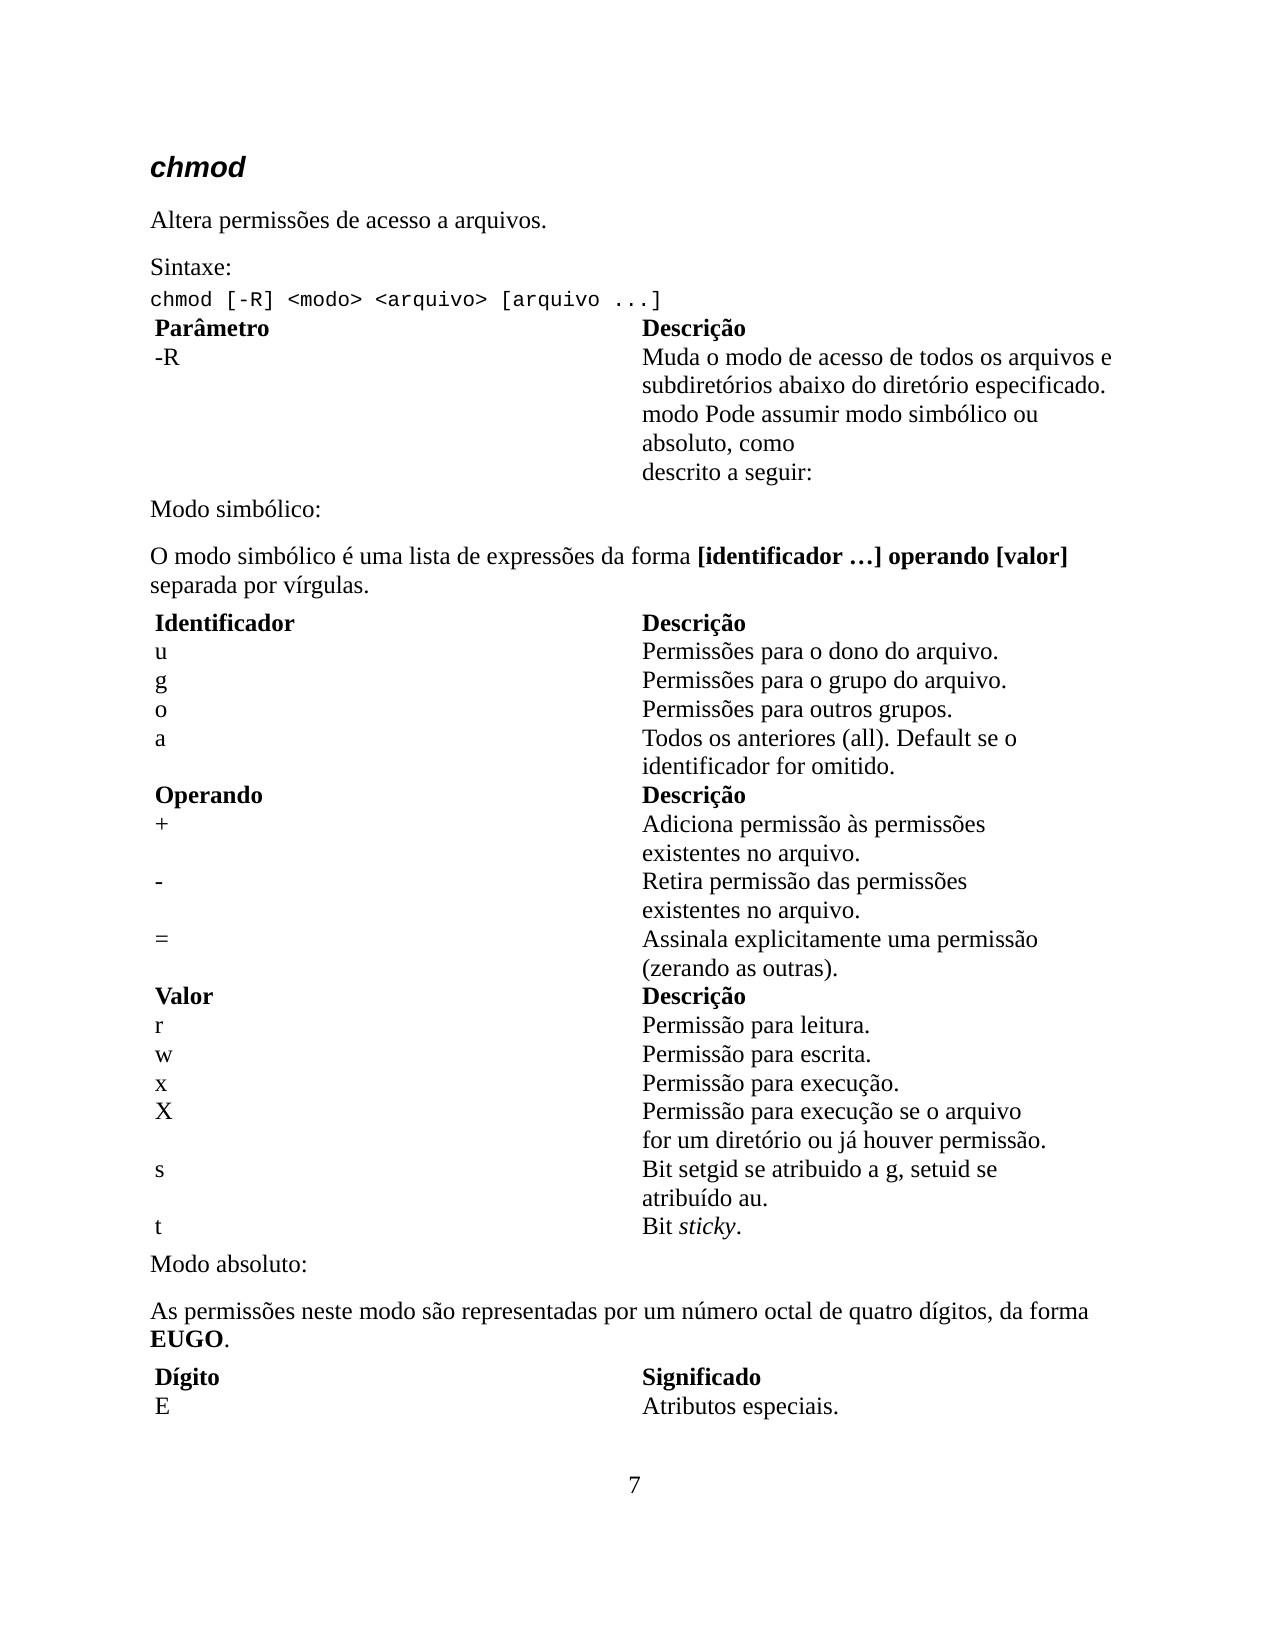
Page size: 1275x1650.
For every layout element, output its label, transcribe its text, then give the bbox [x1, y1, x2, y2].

table_cell Atributos especiais. [638, 1391, 1125, 1420]
table_header Valor [150, 981, 637, 1010]
table_cell [150, 895, 637, 924]
table_cell [150, 1183, 637, 1211]
table_cell for um diretório ou já houver permissão. [638, 1125, 1125, 1154]
text Sintaxe: [150, 252, 1125, 280]
text chmod [-R] <modo> <arquivo> [arquivo ...] [150, 289, 1125, 313]
table_cell X [150, 1096, 637, 1125]
table_cell [150, 751, 637, 780]
table_cell Assinala explicitamente uma permissão [638, 924, 1125, 953]
table_cell a [150, 723, 637, 751]
table_cell = [150, 924, 637, 953]
table_cell Permissões para o grupo do arquivo. [638, 665, 1125, 694]
table_cell Adiciona permissão às permissões [638, 809, 1125, 838]
table_cell Permissão para execução se o arquivo [638, 1096, 1125, 1125]
text As permissões neste modo são representadas por um número octal de quatro dígitos, da forma EUGO. [150, 1296, 1125, 1353]
table_cell Bit setgid se atribuido a g, setuid se [638, 1154, 1125, 1183]
table_header Descrição [638, 313, 1125, 342]
table_cell [150, 371, 637, 399]
table_header Operando [150, 780, 637, 809]
table_cell Permissão para escrita. [638, 1039, 1125, 1068]
subtitle chmod [150, 150, 1125, 183]
table_cell E [150, 1391, 637, 1420]
table_cell r [150, 1010, 637, 1039]
table_cell modo Pode assumir modo simbólico ou absoluto, como [638, 399, 1125, 457]
table_cell o [150, 694, 637, 723]
table_header Descrição [638, 981, 1125, 1010]
table_cell Permissões para o dono do arquivo. [638, 636, 1125, 665]
table_cell + [150, 809, 637, 838]
table_cell x [150, 1068, 637, 1096]
table_header Descrição [638, 608, 1125, 636]
text Modo simbólico: [150, 494, 1125, 523]
table_cell -R [150, 342, 637, 371]
table_cell Muda o modo de acesso de todos os arquivos e [638, 342, 1125, 371]
table_header Descrição [638, 780, 1125, 809]
table_cell descrito a seguir: [638, 457, 1125, 486]
table_cell atribuído au. [638, 1183, 1125, 1211]
table_cell [150, 1125, 637, 1154]
table_cell subdiretórios abaixo do diretório especificado. [638, 371, 1125, 399]
table_cell t [150, 1211, 637, 1240]
text O modo simbólico é uma lista de expressões da forma [identificador …] operando [valor] separada por vírgulas. [150, 541, 1125, 599]
table_cell [150, 838, 637, 866]
table_cell Permissão para execução. [638, 1068, 1125, 1096]
table_cell [150, 399, 637, 457]
text Modo absoluto: [150, 1249, 1125, 1278]
table_cell existentes no arquivo. [638, 838, 1125, 866]
table_header Parâmetro [150, 313, 637, 342]
table_cell Permissões para outros grupos. [638, 694, 1125, 723]
table_cell w [150, 1039, 637, 1068]
table_cell u [150, 636, 637, 665]
table_cell Todos os anteriores (all). Default se o [638, 723, 1125, 751]
table_cell Bit sticky. [638, 1211, 1125, 1240]
text Altera permissões de acesso a arquivos. [150, 205, 1125, 234]
table_cell [150, 953, 637, 981]
table_cell [150, 457, 637, 486]
table_header Significado [638, 1362, 1125, 1391]
table_cell (zerando as outras). [638, 953, 1125, 981]
table_cell - [150, 866, 637, 895]
table_cell s [150, 1154, 637, 1183]
table_cell Retira permissão das permissões [638, 866, 1125, 895]
table_header Dígito [150, 1362, 637, 1391]
table_cell identificador for omitido. [638, 751, 1125, 780]
table_header Identificador [150, 608, 637, 636]
table_cell existentes no arquivo. [638, 895, 1125, 924]
table_cell Permissão para leitura. [638, 1010, 1125, 1039]
table_cell g [150, 665, 637, 694]
